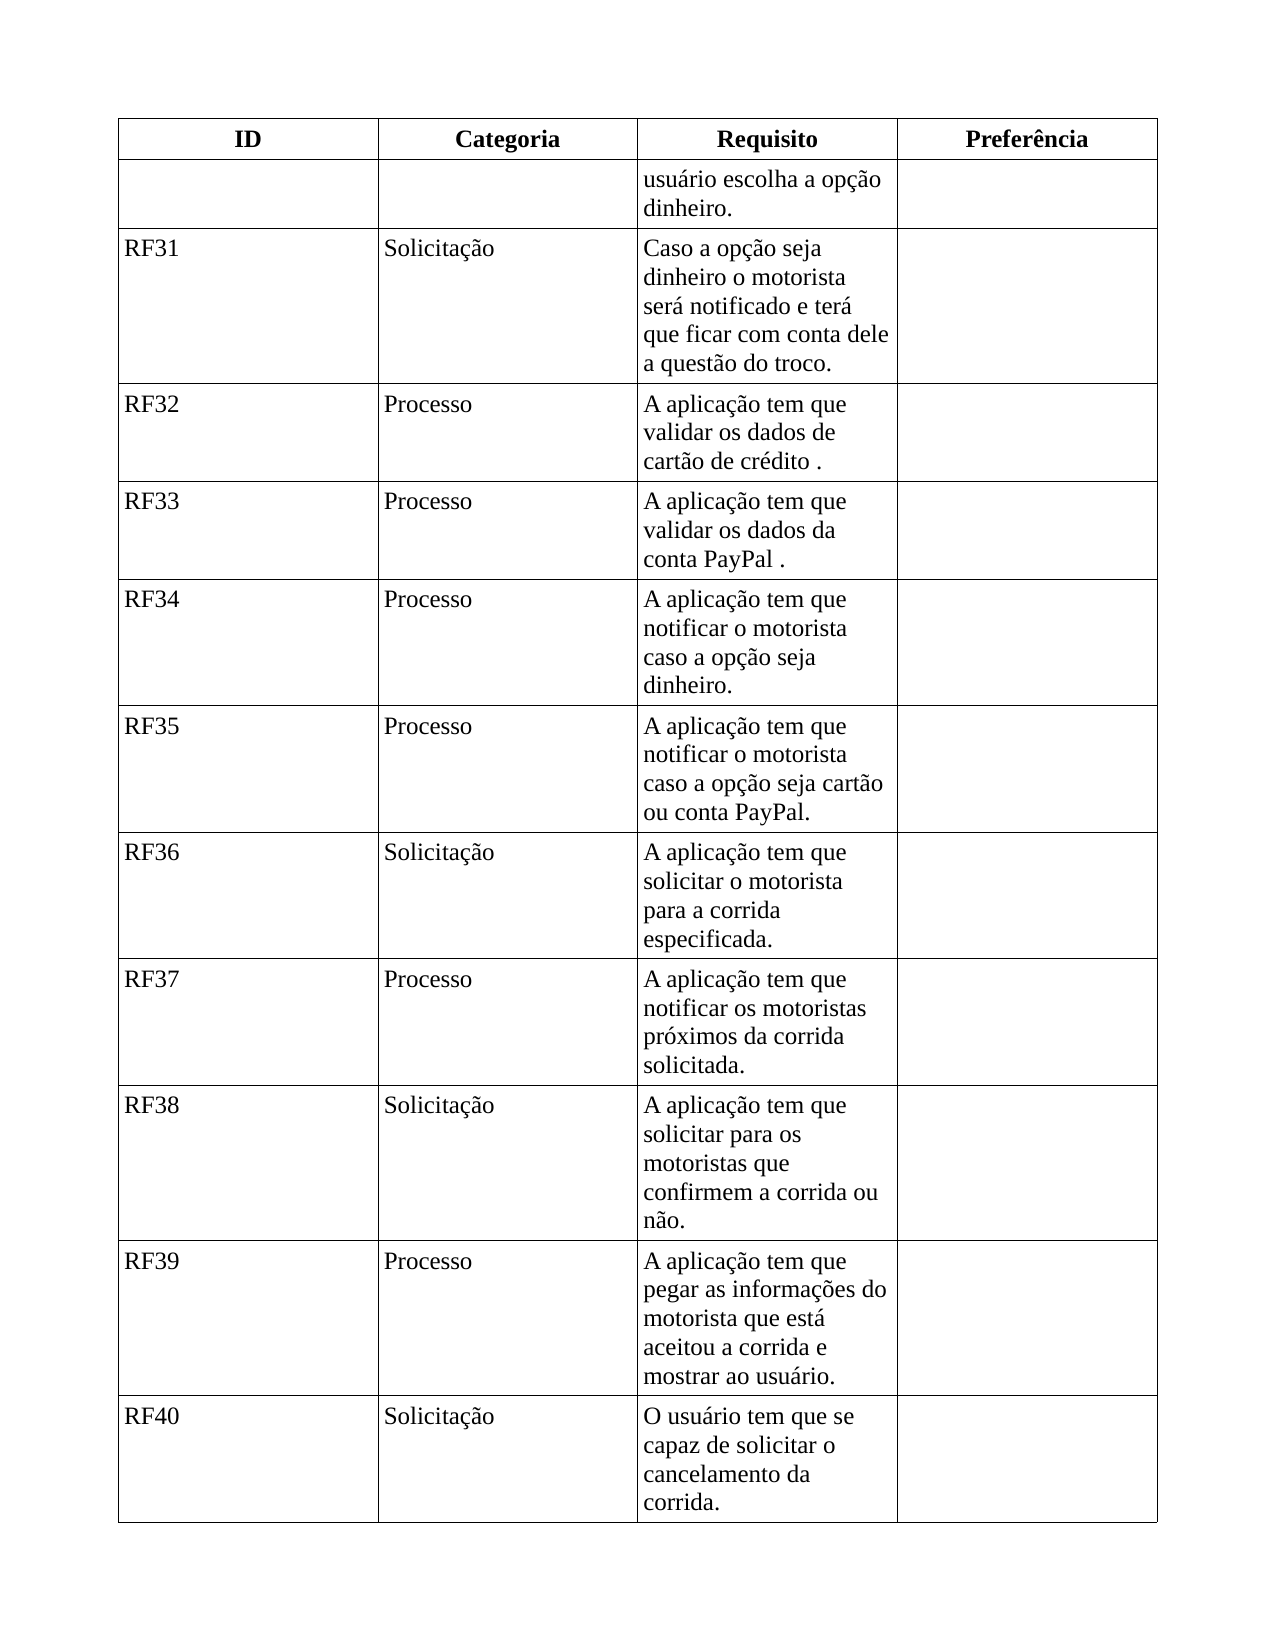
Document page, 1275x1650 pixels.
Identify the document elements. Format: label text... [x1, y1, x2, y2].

table_header Categoria [379, 119, 637, 158]
table_cell RF32 [119, 384, 378, 481]
table_cell usuário escolha a opção dinheiro. [638, 160, 897, 227]
table_cell [898, 1086, 1157, 1240]
table_cell Processo [379, 580, 637, 705]
table_cell Processo [379, 1241, 637, 1395]
table_cell [898, 706, 1157, 832]
table_cell RF35 [119, 706, 378, 832]
table_header Preferência [898, 119, 1157, 158]
table_cell [898, 229, 1157, 383]
table_cell A aplicação tem que validar os dados da conta PayPal . [638, 482, 897, 578]
table_cell [898, 384, 1157, 481]
table_cell [898, 959, 1157, 1085]
table_cell [898, 482, 1157, 578]
table_header ID [119, 119, 378, 158]
table_cell A aplicação tem que notificar os motoristas próximos da corrida solicitada. [638, 959, 897, 1085]
table_cell [898, 1396, 1157, 1522]
table_cell RF38 [119, 1086, 378, 1240]
table_cell A aplicação tem que notificar o motorista caso a opção seja cartão ou conta PayPal. [638, 706, 897, 832]
table_cell [898, 580, 1157, 705]
table_cell Caso a opção seja dinheiro o motorista será notificado e terá que ficar com conta dele a questão do troco. [638, 229, 897, 383]
table_cell A aplicação tem que notificar o motorista caso a opção seja dinheiro. [638, 580, 897, 705]
table_cell [898, 1241, 1157, 1395]
table_cell A aplicação tem que solicitar para os motoristas que confirmem a corrida ou não. [638, 1086, 897, 1240]
table_cell A aplicação tem que pegar as informações do motorista que está aceitou a corrida e mostrar ao usuário. [638, 1241, 897, 1395]
table_cell A aplicação tem que validar os dados de cartão de crédito . [638, 384, 897, 481]
table_cell [898, 833, 1157, 958]
table_cell [379, 160, 637, 227]
table_cell Processo [379, 384, 637, 481]
table_cell Processo [379, 706, 637, 832]
table_cell Solicitação [379, 1086, 637, 1240]
table_cell RF37 [119, 959, 378, 1085]
table_cell Solicitação [379, 229, 637, 383]
table_cell Solicitação [379, 833, 637, 958]
table_cell RF33 [119, 482, 378, 578]
table_cell O usuário tem que se capaz de solicitar o cancelamento da corrida. [638, 1396, 897, 1522]
table_cell [119, 160, 378, 227]
table_cell RF36 [119, 833, 378, 958]
table_cell RF34 [119, 580, 378, 705]
table_header Requisito [638, 119, 897, 158]
table_cell Processo [379, 482, 637, 578]
table_cell [898, 160, 1157, 227]
table_cell Processo [379, 959, 637, 1085]
table_cell RF31 [119, 229, 378, 383]
table_cell A aplicação tem que solicitar o motorista para a corrida especificada. [638, 833, 897, 958]
table_cell RF39 [119, 1241, 378, 1395]
table_cell Solicitação [379, 1396, 637, 1522]
table_cell RF40 [119, 1396, 378, 1522]
